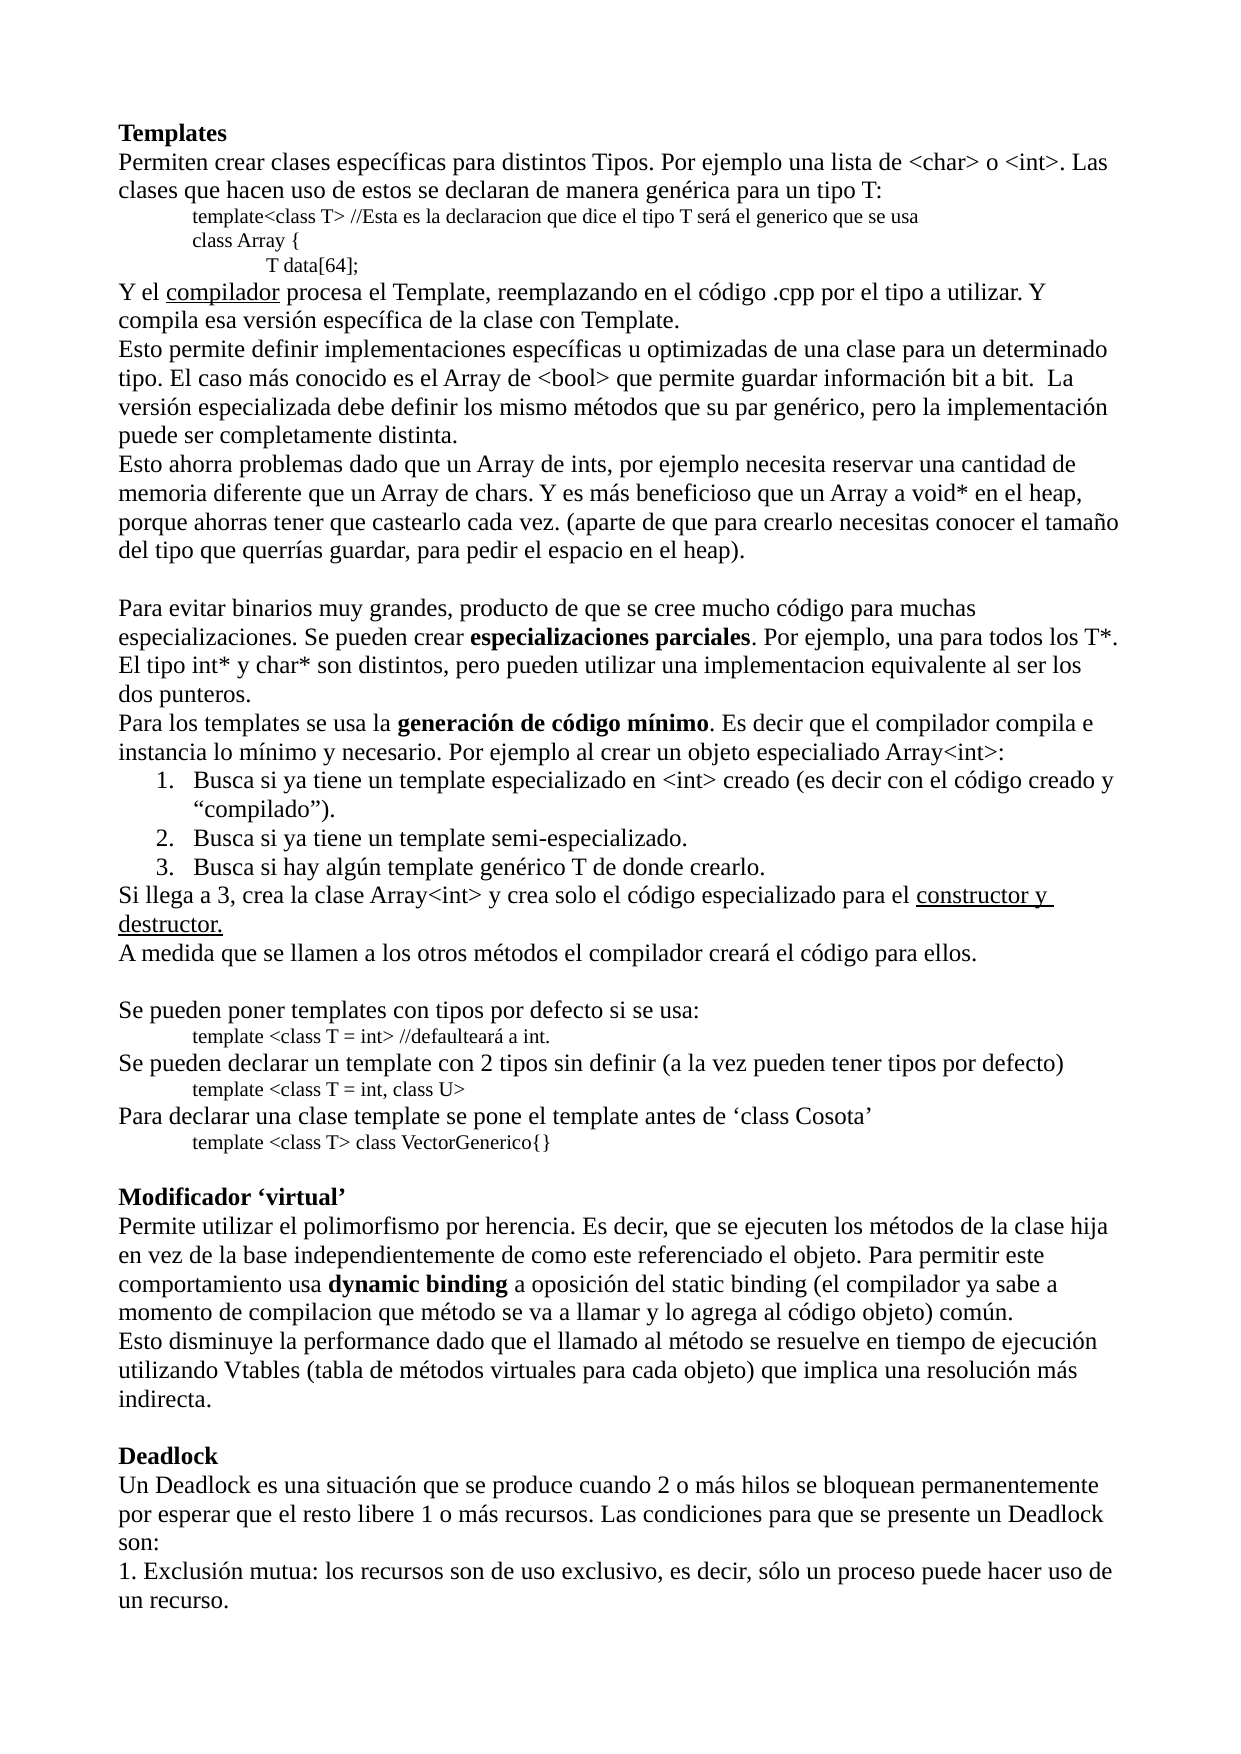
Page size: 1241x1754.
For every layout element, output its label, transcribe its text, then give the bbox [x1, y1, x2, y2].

text 1. Exclusión mutua: los recursos son de uso exclusivo, es decir, sólo un proceso puede hacer uso de un recurso. [118, 1556, 1122, 1614]
text Y el compilador procesa el Template, reemplazando en el código .cpp por el tipo a utilizar. Y compila esa versión específica de la clase con Template. [118, 277, 1122, 334]
text Esto ahorra problemas dado que un Array de ints, por ejemplo necesita reservar una cantidad de memoria diferente que un Array de chars. Y es más beneficioso que un Array a void* en el heap, porque ahorras tener que castearlo cada vez. (aparte de que para crearlo necesitas conocer el tamaño del tipo que querrías guardar, para pedir el espacio en el heap). [118, 449, 1122, 564]
text Permite utilizar el polimorfismo por herencia. Es decir, que se ejecuten los métodos de la clase hija en vez de la base independientemente de como este referenciado el objeto. Para permitir este comportamiento usa dynamic binding a oposición del static binding (el compilador ya sabe a momento de compilacion que método se va a llamar y lo agrega al código objeto) común. [118, 1211, 1122, 1326]
list Busca si ya tiene un template especializado en <int> creado (es decir con el código creado y “compilado”). [156, 765, 1122, 823]
text Esto disminuye la performance dado que el llamado al método se resuelve en tiempo de ejecución utilizando Vtables (tabla de métodos virtuales para cada objeto) que implica una resolución más indirecta. [118, 1326, 1122, 1412]
text T data[64]; [192, 252, 1122, 277]
text A medida que se llamen a los otros métodos el compilador creará el código para ellos. [118, 938, 1122, 967]
text Un Deadlock es una situación que se produce cuando 2 o más hilos se bloquean permanentemente por esperar que el resto libere 1 o más recursos. Las condiciones para que se presente un Deadlock son: [118, 1470, 1122, 1556]
text Permiten crear clases específicas para distintos Tipos. Por ejemplo una lista de <char> o <int>. Las clases que hacen uso de estos se declaran de manera genérica para un tipo T: [118, 147, 1122, 204]
text Se pueden poner templates con tipos por defecto si se usa: [118, 995, 1122, 1024]
text template <class T> class VectorGenerico{} [192, 1130, 1122, 1154]
text Para evitar binarios muy grandes, producto de que se cree mucho código para muchas especializaciones. Se pueden crear especializaciones parciales. Por ejemplo, una para todos los T*. El tipo int* y char* son distintos, pero pueden utilizar una implementacion equivalente al ser los dos punteros. [118, 593, 1122, 708]
list Busca si hay algún template genérico T de donde crearlo. [156, 852, 1122, 880]
text template <class T = int, class U> [192, 1077, 1122, 1101]
text Si llega a 3, crea la clase Array<int> y crea solo el código especializado para el constructor y destructor. [118, 880, 1122, 938]
text Para declarar una clase template se pone el template antes de ‘class Cosota’ [118, 1101, 1122, 1130]
text Para los templates se usa la generación de código mínimo. Es decir que el compilador compila e instancia lo mínimo y necesario. Por ejemplo al crear un objeto especialiado Array<int>: [118, 708, 1122, 765]
text Deadlock [118, 1441, 1122, 1470]
text template<class T> //Esta es la declaracion que dice el tipo T será el generico que se usa [192, 204, 1122, 228]
text class Array { [192, 228, 1122, 252]
list Busca si ya tiene un template semi-especializado. [156, 823, 1122, 852]
text Templates [118, 118, 1122, 147]
text Modificador ‘virtual’ [118, 1182, 1122, 1211]
text template <class T = int> //defaulteará a int. [192, 1024, 1122, 1048]
text Esto permite definir implementaciones específicas u optimizadas de una clase para un determinado tipo. El caso más conocido es el Array de <bool> que permite guardar información bit a bit. La versión especializada debe definir los mismo métodos que su par genérico, pero la implementación puede ser completamente distinta. [118, 334, 1122, 449]
text Se pueden declarar un template con 2 tipos sin definir (a la vez pueden tener tipos por defecto) [118, 1048, 1122, 1077]
